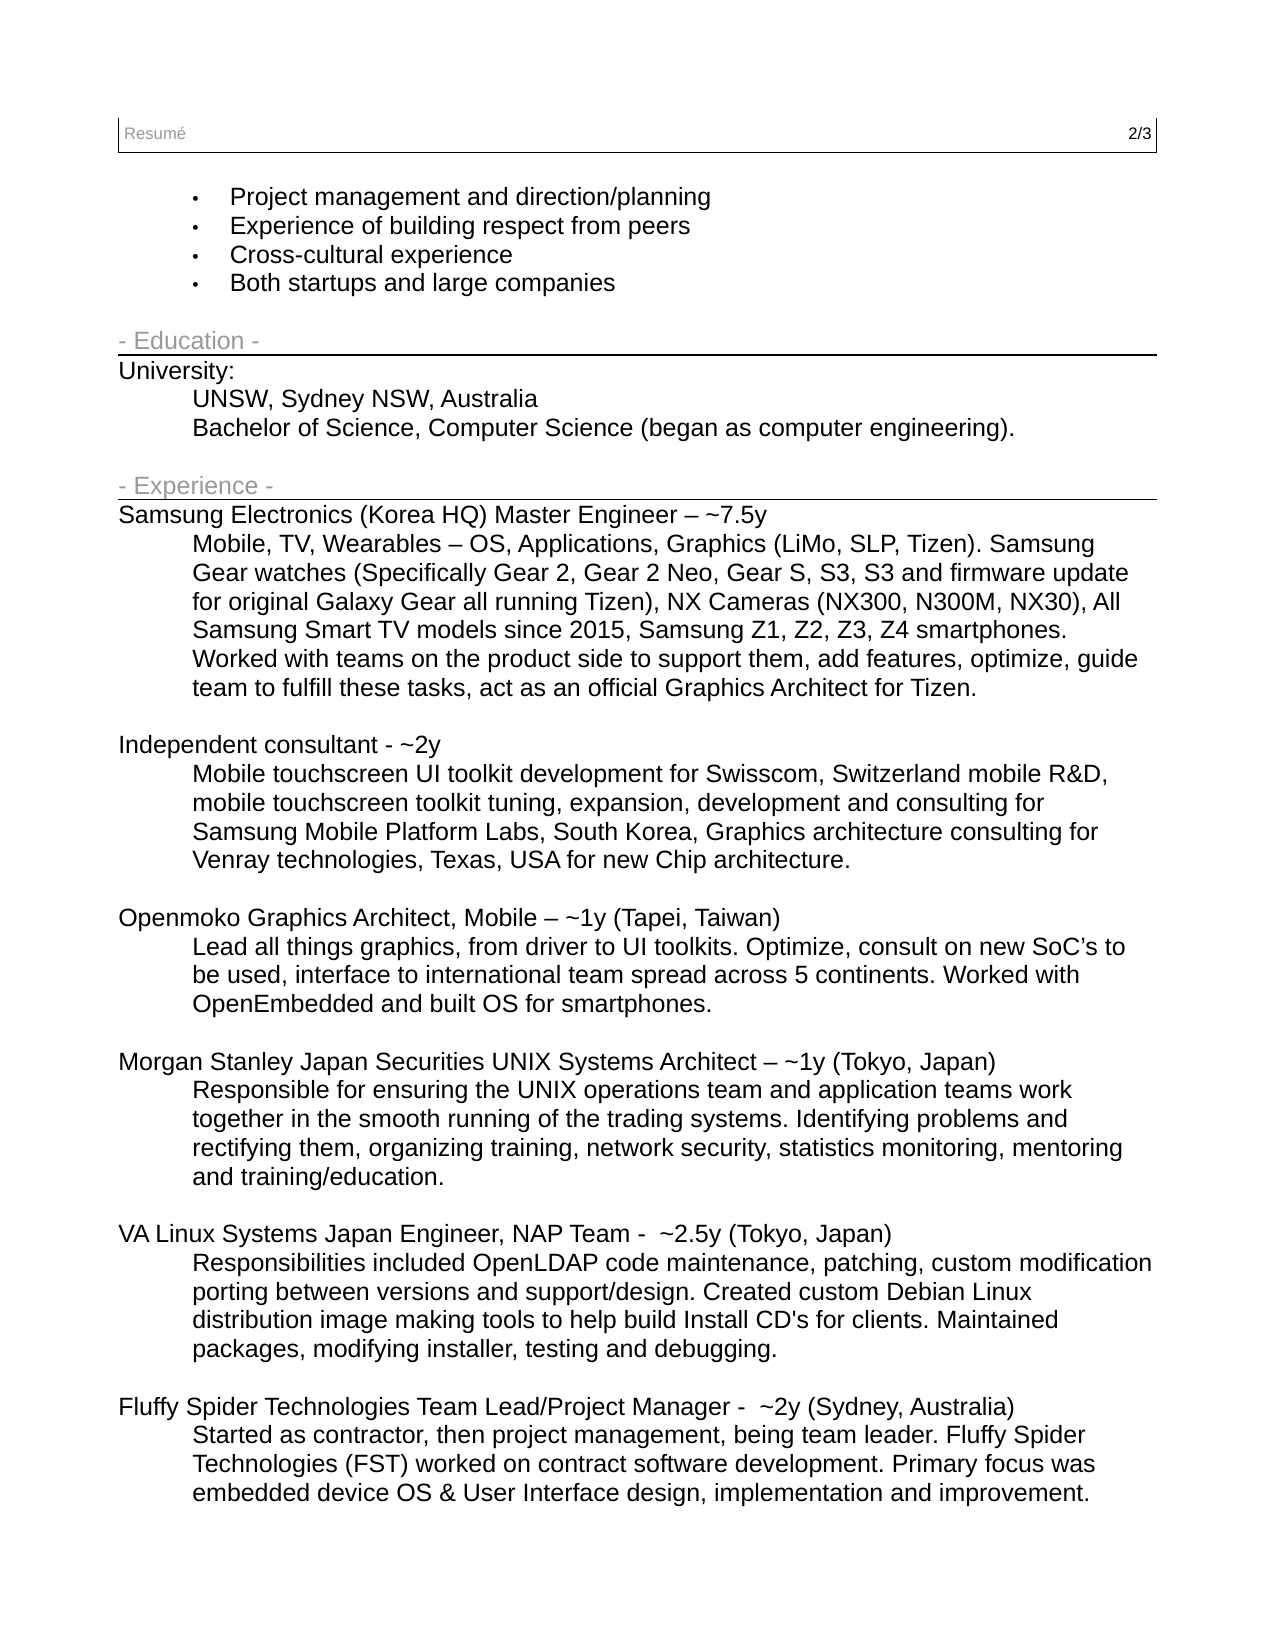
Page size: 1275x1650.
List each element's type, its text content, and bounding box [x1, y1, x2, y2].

text Responsibilities included OpenLDAP code maintenance, patching, custom modification porting between versions and support/design. Created custom Debian Linux distribution image making tools to help build Install CD's for clients. Maintained packages, modifying installer, testing and debugging. [192, 1248, 1157, 1363]
text Responsible for ensuring the UNIX operations team and application teams work together in the smooth running of the trading systems. Identifying problems and rectifying them, organizing training, network security, statistics monitoring, mentoring and training/education. [192, 1075, 1157, 1190]
text Mobile touchscreen UI toolkit development for Swisscom, Switzerland mobile R&D, mobile touchscreen toolkit tuning, expansion, development and consulting for Samsung Mobile Platform Labs, South Korea, Graphics architecture consulting for Venray technologies, Texas, USA for new Chip architecture. [192, 759, 1157, 874]
list Project management and direction/planning [192, 182, 1157, 211]
text Lead all things graphics, from driver to UI toolkits. Optimize, consult on new SoC’s to be used, interface to international team spread across 5 continents. Worked with OpenEmbedded and built OS for smartphones. [192, 932, 1157, 1018]
text VA Linux Systems Japan Engineer, NAP Team - ~2.5y (Tokyo, Japan) [118, 1219, 1157, 1248]
text - Education - [118, 326, 1157, 354]
text Independent consultant - ~2y [118, 730, 1157, 759]
text Samsung Electronics (Korea HQ) Master Engineer – ~7.5y [118, 500, 1157, 529]
text Mobile, TV, Wearables – OS, Applications, Graphics (LiMo, SLP, Tizen). Samsung Gear watches (Specifically Gear 2, Gear 2 Neo, Gear S, S3, S3 and firmware update for original Galaxy Gear all running Tizen), NX Cameras (NX300, N300M, NX30), All Samsung Smart TV models since 2015, Samsung Z1, Z2, Z3, Z4 smartphones. Worked with teams on the product side to support them, add features, optimize, guide team to fulfill these tasks, act as an official Graphics Architect for Tizen. [192, 529, 1157, 702]
list Both startups and large companies [192, 268, 1157, 297]
text UNSW, Sydney NSW, Australia [118, 384, 1157, 413]
text - Experience - [118, 471, 1157, 499]
text Fluffy Spider Technologies Team Lead/Project Manager - ~2y (Sydney, Australia) [118, 1392, 1157, 1420]
text Bachelor of Science, Computer Science (began as computer engineering). [118, 413, 1157, 442]
list Experience of building respect from peers [192, 211, 1157, 239]
text Started as contractor, then project management, being team leader. Fluffy Spider Technologies (FST) worked on contract software development. Primary focus was embedded device OS & User Interface design, implementation and improvement. [192, 1420, 1157, 1507]
list Cross-cultural experience [192, 239, 1157, 268]
text University: [118, 356, 1157, 384]
text Openmoko Graphics Architect, Mobile – ~1y (Tapei, Taiwan) [118, 903, 1157, 932]
text Morgan Stanley Japan Securities UNIX Systems Architect – ~1y (Tokyo, Japan) [118, 1047, 1157, 1075]
